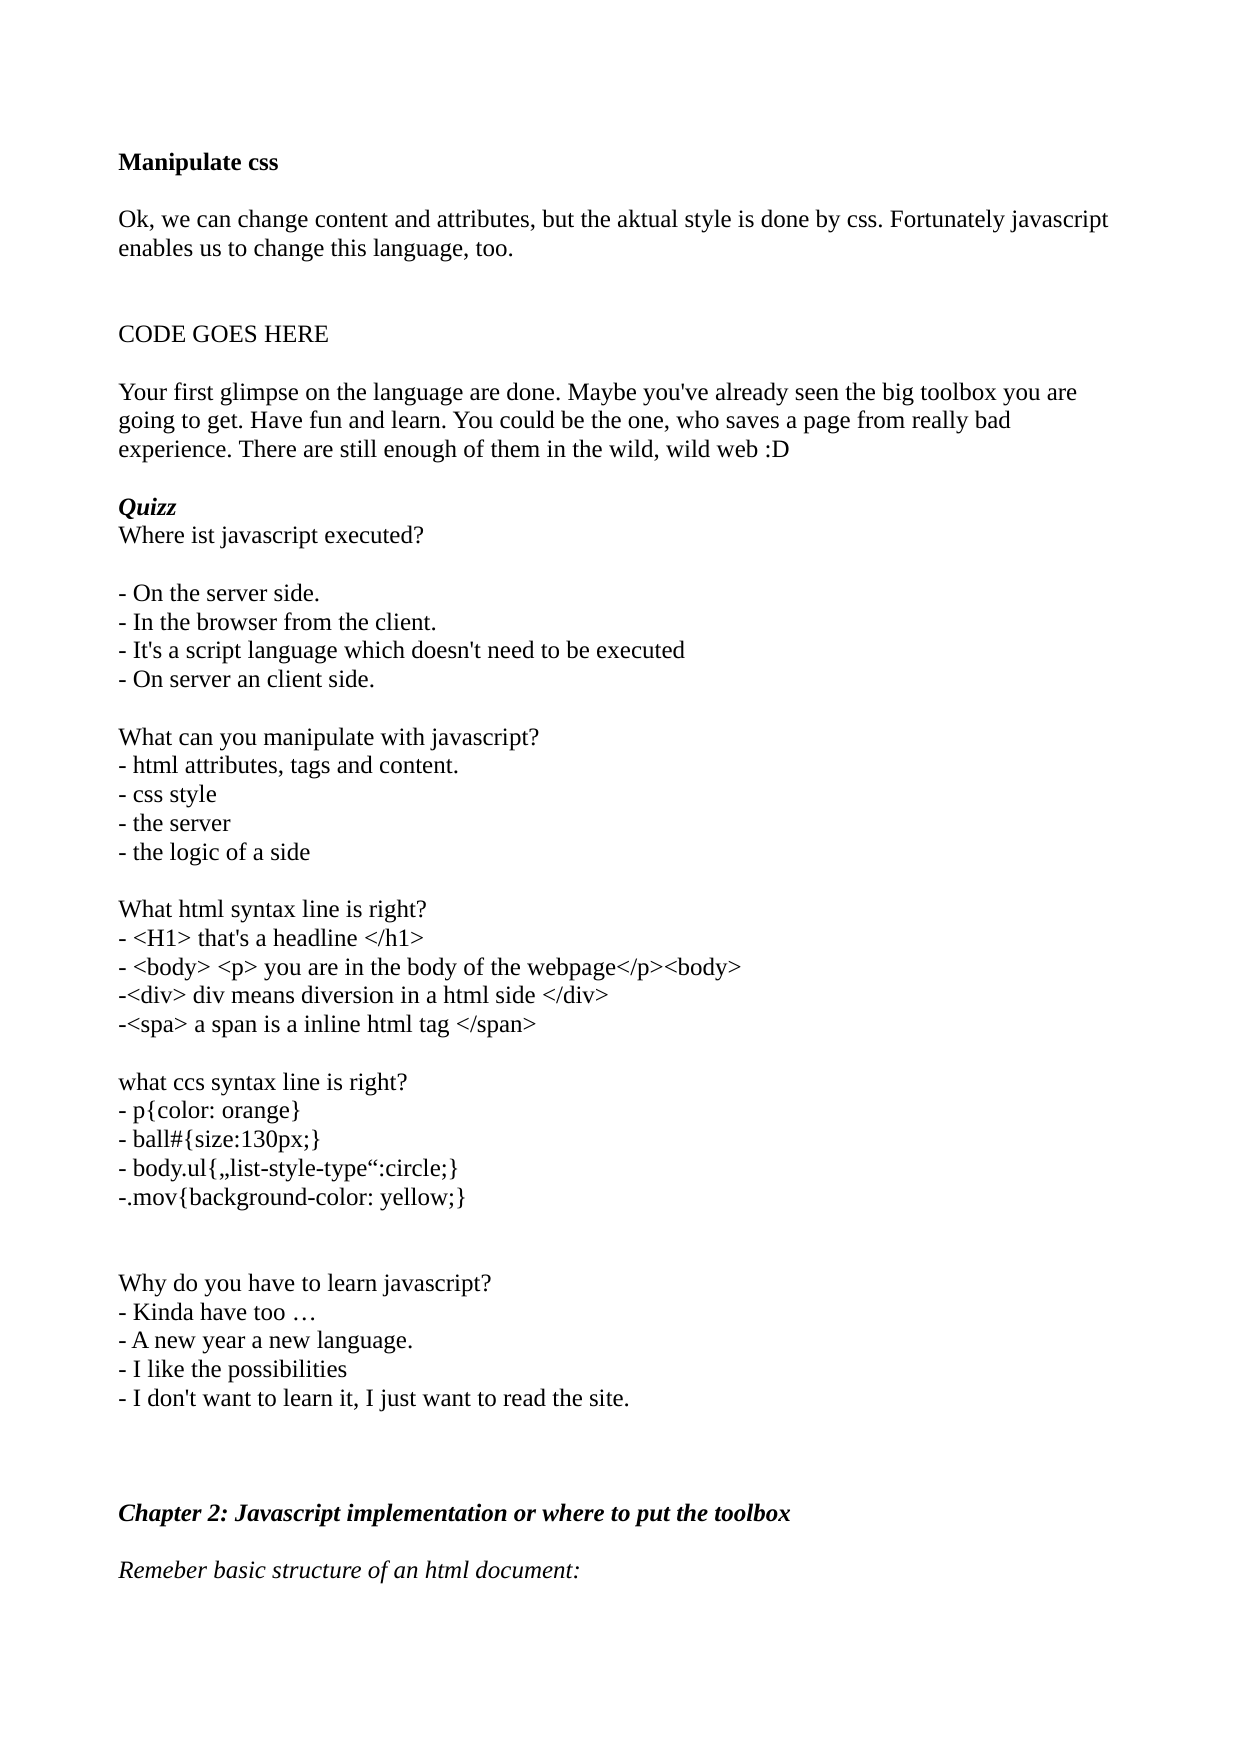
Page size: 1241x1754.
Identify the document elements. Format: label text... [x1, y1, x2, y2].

text Your first glimpse on the language are done. Maybe you've already seen the big toolbox you are going to get. Have fun and learn. You could be the one, who saves a page from really bad experience. There are still enough of them in the wild, wild web :D [118, 377, 1122, 463]
text - p{color: orange} [118, 1096, 1122, 1124]
text Remeber basic structure of an html document: [118, 1556, 1122, 1584]
text - <H1> that's a headline </h1> [118, 923, 1122, 952]
text - On the server side. [118, 578, 1122, 607]
text - I like the possibilities [118, 1354, 1122, 1383]
text Ok, we can change content and attributes, but the aktual style is done by css. Fortunately javascript enables us to change this language, too. [118, 204, 1122, 262]
text - the server [118, 808, 1122, 837]
text Quizz [118, 492, 1122, 521]
text -<div> div means diversion in a html side </div> [118, 981, 1122, 1009]
text Why do you have to learn javascript? [118, 1268, 1122, 1297]
text Chapter 2: Javascript implementation or where to put the toolbox [118, 1498, 1122, 1527]
text - I don't want to learn it, I just want to read the site. [118, 1383, 1122, 1412]
text - body.ul{„list-style-type“:circle;} [118, 1153, 1122, 1182]
text - css style [118, 779, 1122, 808]
text - html attributes, tags and content. [118, 751, 1122, 779]
text Manipulate css [118, 147, 1122, 176]
text -.mov{background-color: yellow;} [118, 1182, 1122, 1211]
text Where ist javascript executed? [118, 521, 1122, 549]
text what ccs syntax line is right? [118, 1067, 1122, 1096]
text - On server an client side. [118, 664, 1122, 693]
text - ball#{size:130px;} [118, 1124, 1122, 1153]
text What html syntax line is right? [118, 894, 1122, 923]
text - In the browser from the client. [118, 607, 1122, 636]
text - It's a script language which doesn't need to be executed [118, 636, 1122, 664]
text What can you manipulate with javascript? [118, 722, 1122, 751]
text -<spa> a span is a inline html tag </span> [118, 1009, 1122, 1038]
text CODE GOES HERE [118, 319, 1122, 348]
text - the logic of a side [118, 837, 1122, 866]
text - Kinda have too … [118, 1297, 1122, 1326]
text - <body> <p> you are in the body of the webpage</p><body> [118, 952, 1122, 981]
text - A new year a new language. [118, 1326, 1122, 1354]
